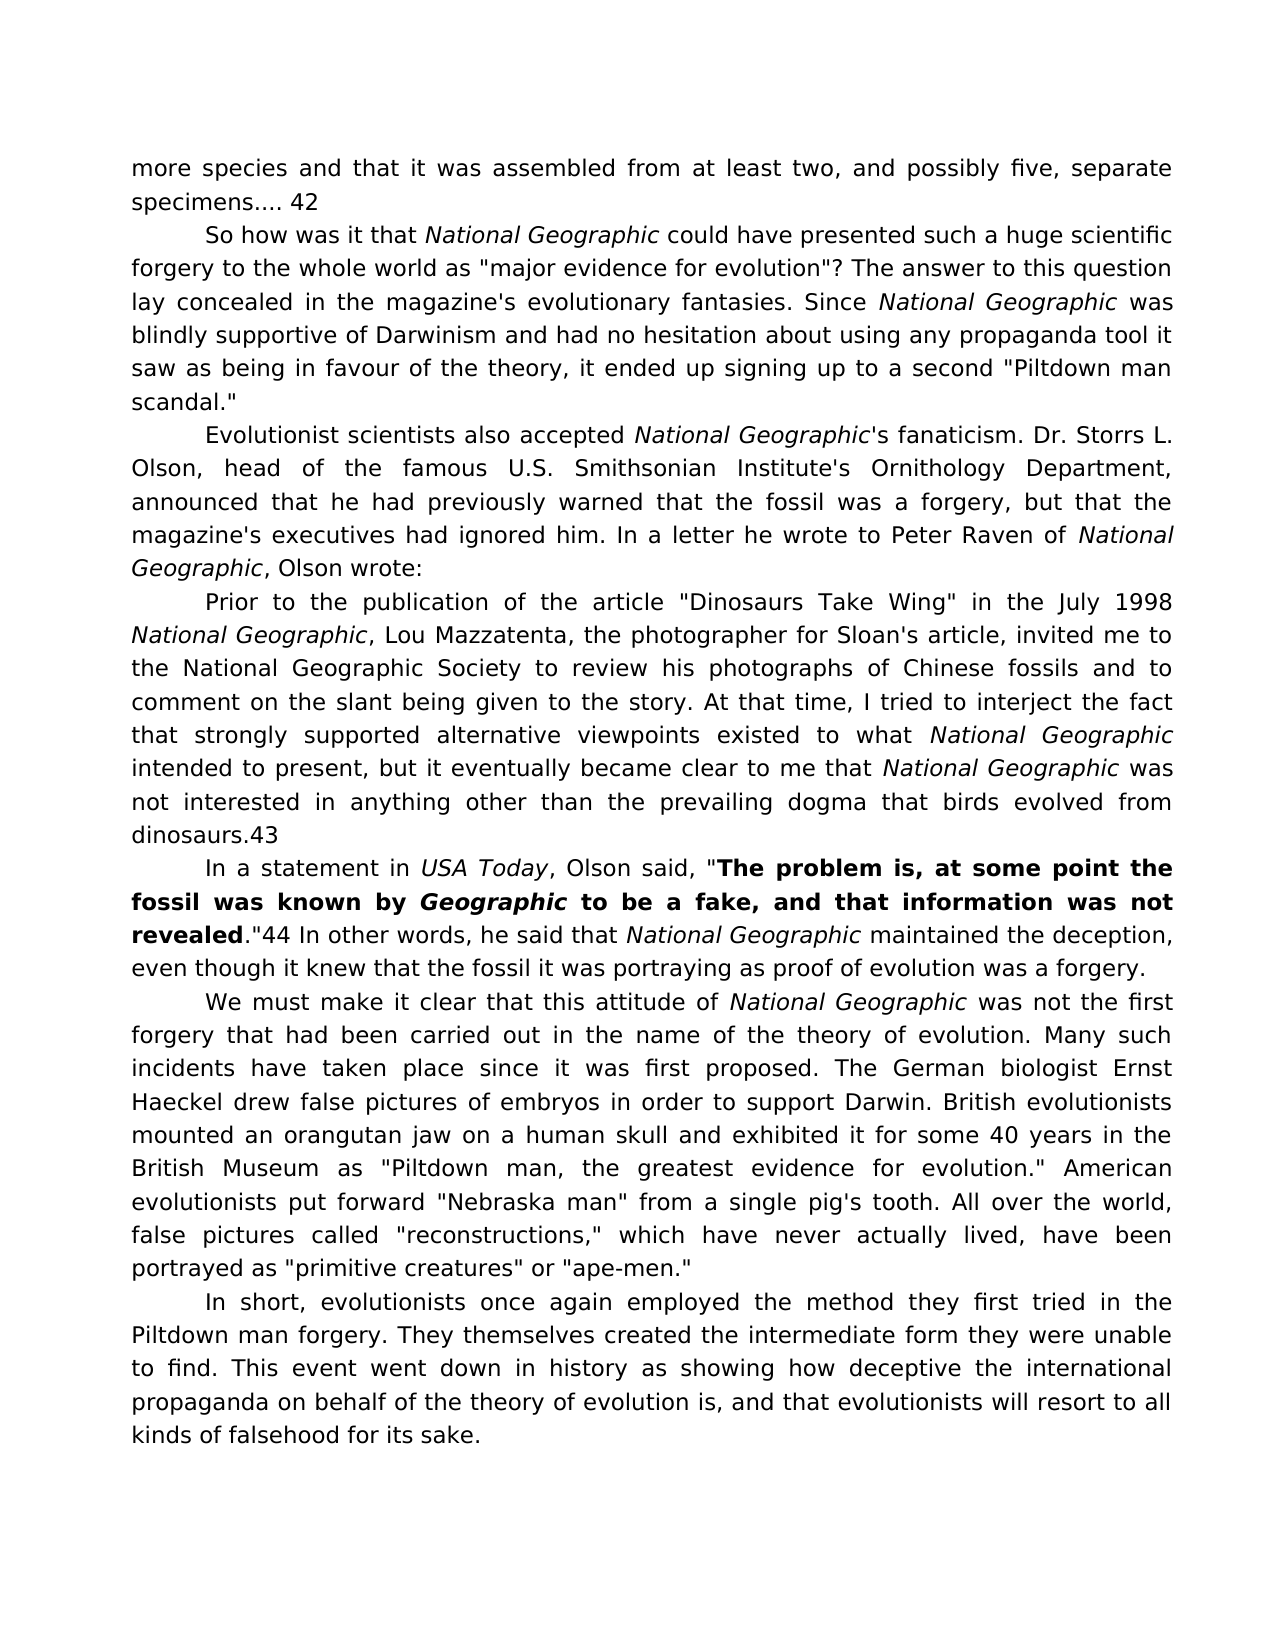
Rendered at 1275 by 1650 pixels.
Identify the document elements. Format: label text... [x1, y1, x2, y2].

text In short, evolutionists once again employed the method they first tried in the Piltdown man forgery. They themselves created the intermediate form they were unable to find. This event went down in history as showing how deceptive the international propaganda on behalf of the theory of evolution is, and that evolutionists will resort to all kinds of falsehood for its sake. [131, 1283, 1174, 1450]
text So how was it that National Geographic could have presented such a huge scientific forgery to the whole world as "major evidence for evolution"? The answer to this question lay concealed in the magazine's evolutionary fantasies. Since National Geographic was blindly supportive of Darwinism and had no hesitation about using any propaganda tool it saw as being in favour of the theory, it ended up signing up to a second "Piltdown man scandal." [131, 217, 1174, 417]
text In a statement in USA Today, Olson said, "The problem is, at some point the fossil was known by Geographic to be a fake, and that information was not revealed."44 In other words, he said that National Geographic maintained the deception, even though it knew that the fossil it was portraying as proof of evolution was a forgery. [131, 850, 1174, 983]
text more species and that it was assembled from at least two, and possibly five, separate specimens.... 42 [131, 150, 1174, 217]
text We must make it clear that this attitude of National Geographic was not the first forgery that had been carried out in the name of the theory of evolution. Many such incidents have taken place since it was first proposed. The German biologist Ernst Haeckel drew false pictures of embryos in order to support Darwin. British evolutionists mounted an orangutan jaw on a human skull and exhibited it for some 40 years in the British Museum as "Piltdown man, the greatest evidence for evolution." American evolutionists put forward "Nebraska man" from a single pig's tooth. All over the world, false pictures called "reconstructions," which have never actually lived, have been portrayed as "primitive creatures" or "ape-men." [131, 983, 1174, 1283]
text Evolutionist scientists also accepted National Geographic's fanaticism. Dr. Storrs L. Olson, head of the famous U.S. Smithsonian Institute's Ornithology Department, announced that he had previously warned that the fossil was a forgery, but that the magazine's executives had ignored him. In a letter he wrote to Peter Raven of National Geographic, Olson wrote: [131, 417, 1174, 583]
text Prior to the publication of the article "Dinosaurs Take Wing" in the July 1998 National Geographic, Lou Mazzatenta, the photographer for Sloan's article, invited me to the National Geographic Society to review his photographs of Chinese fossils and to comment on the slant being given to the story. At that time, I tried to interject the fact that strongly supported alternative viewpoints existed to what National Geographic intended to present, but it eventually became clear to me that National Geographic was not interested in anything other than the prevailing dogma that birds evolved from dinosaurs.43 [131, 583, 1174, 850]
